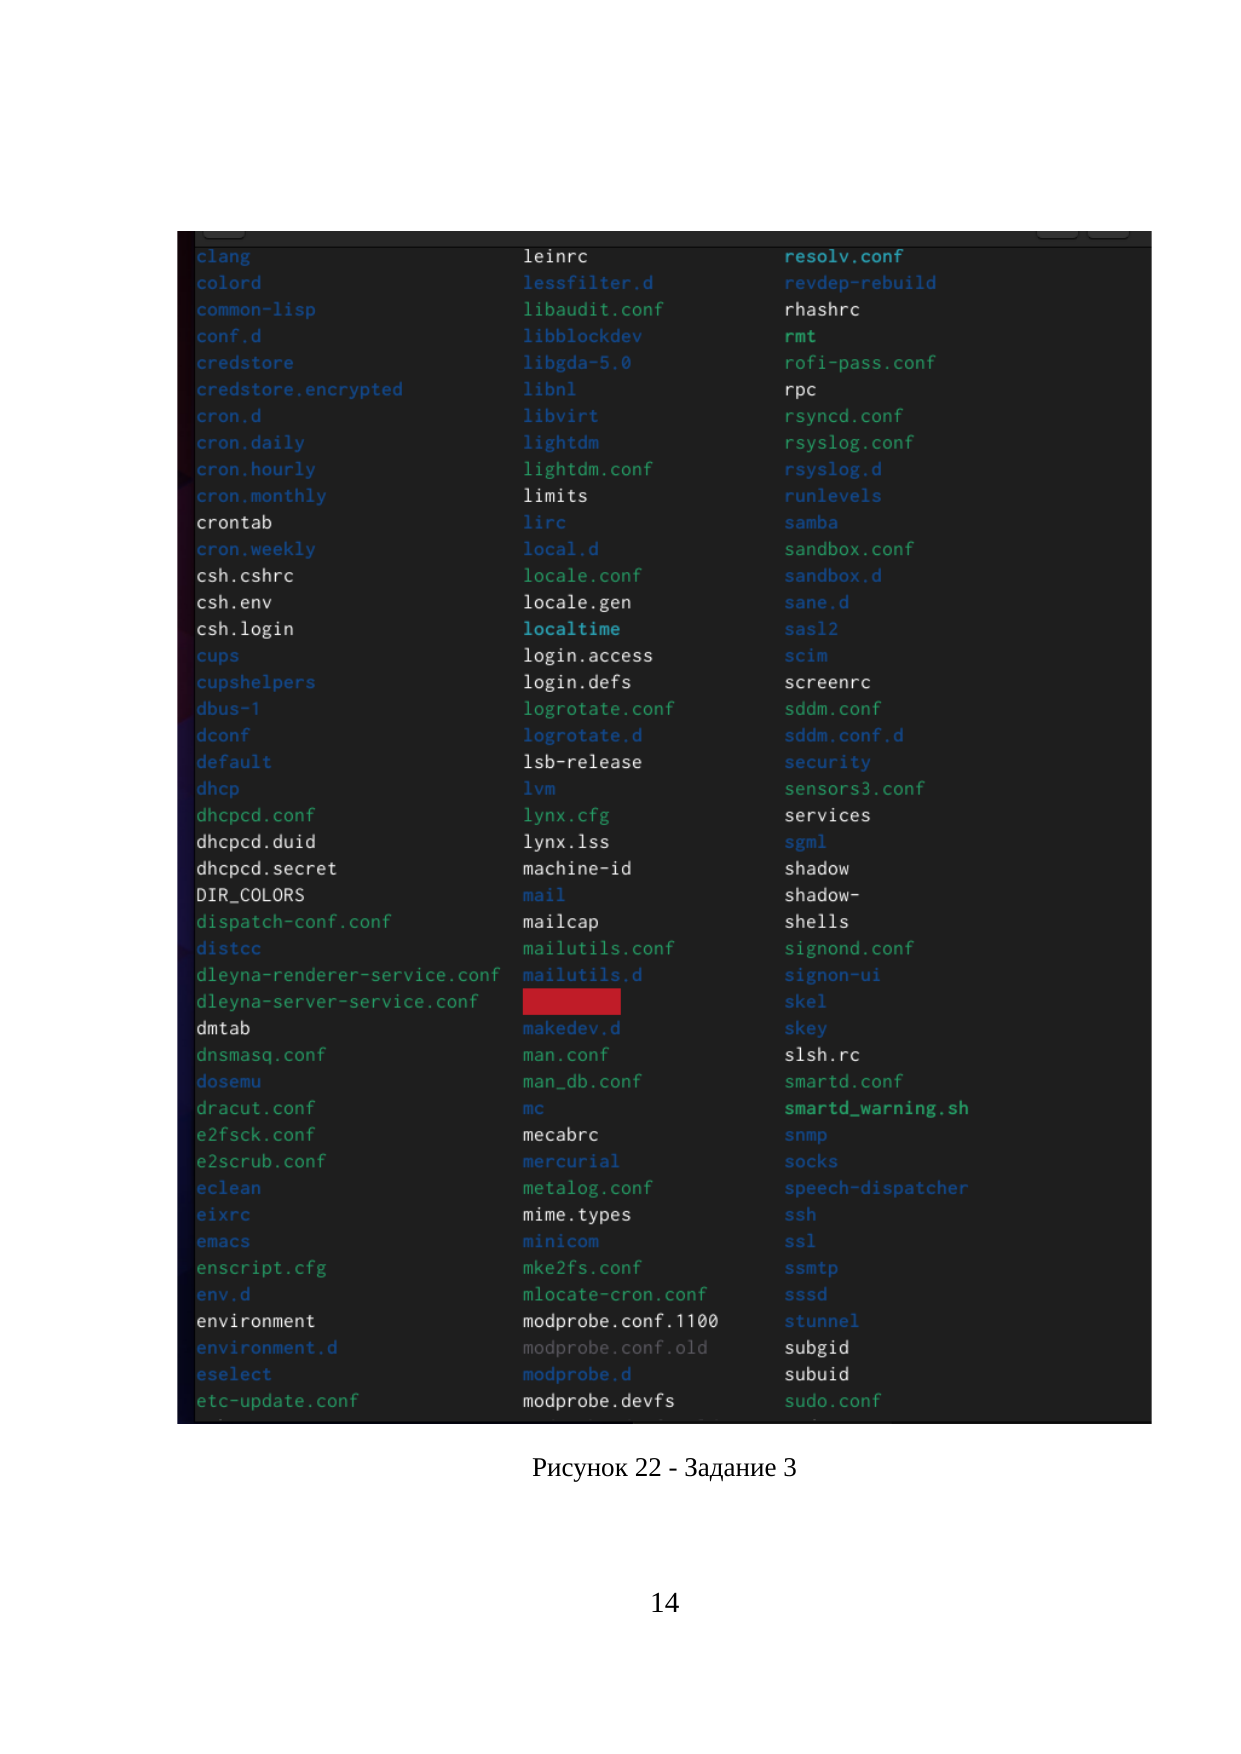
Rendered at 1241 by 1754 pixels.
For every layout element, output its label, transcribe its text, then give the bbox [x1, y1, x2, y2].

picture [177, 231, 1152, 1424]
text Рисунок 22 - Задание 3 [177, 1424, 1152, 1482]
